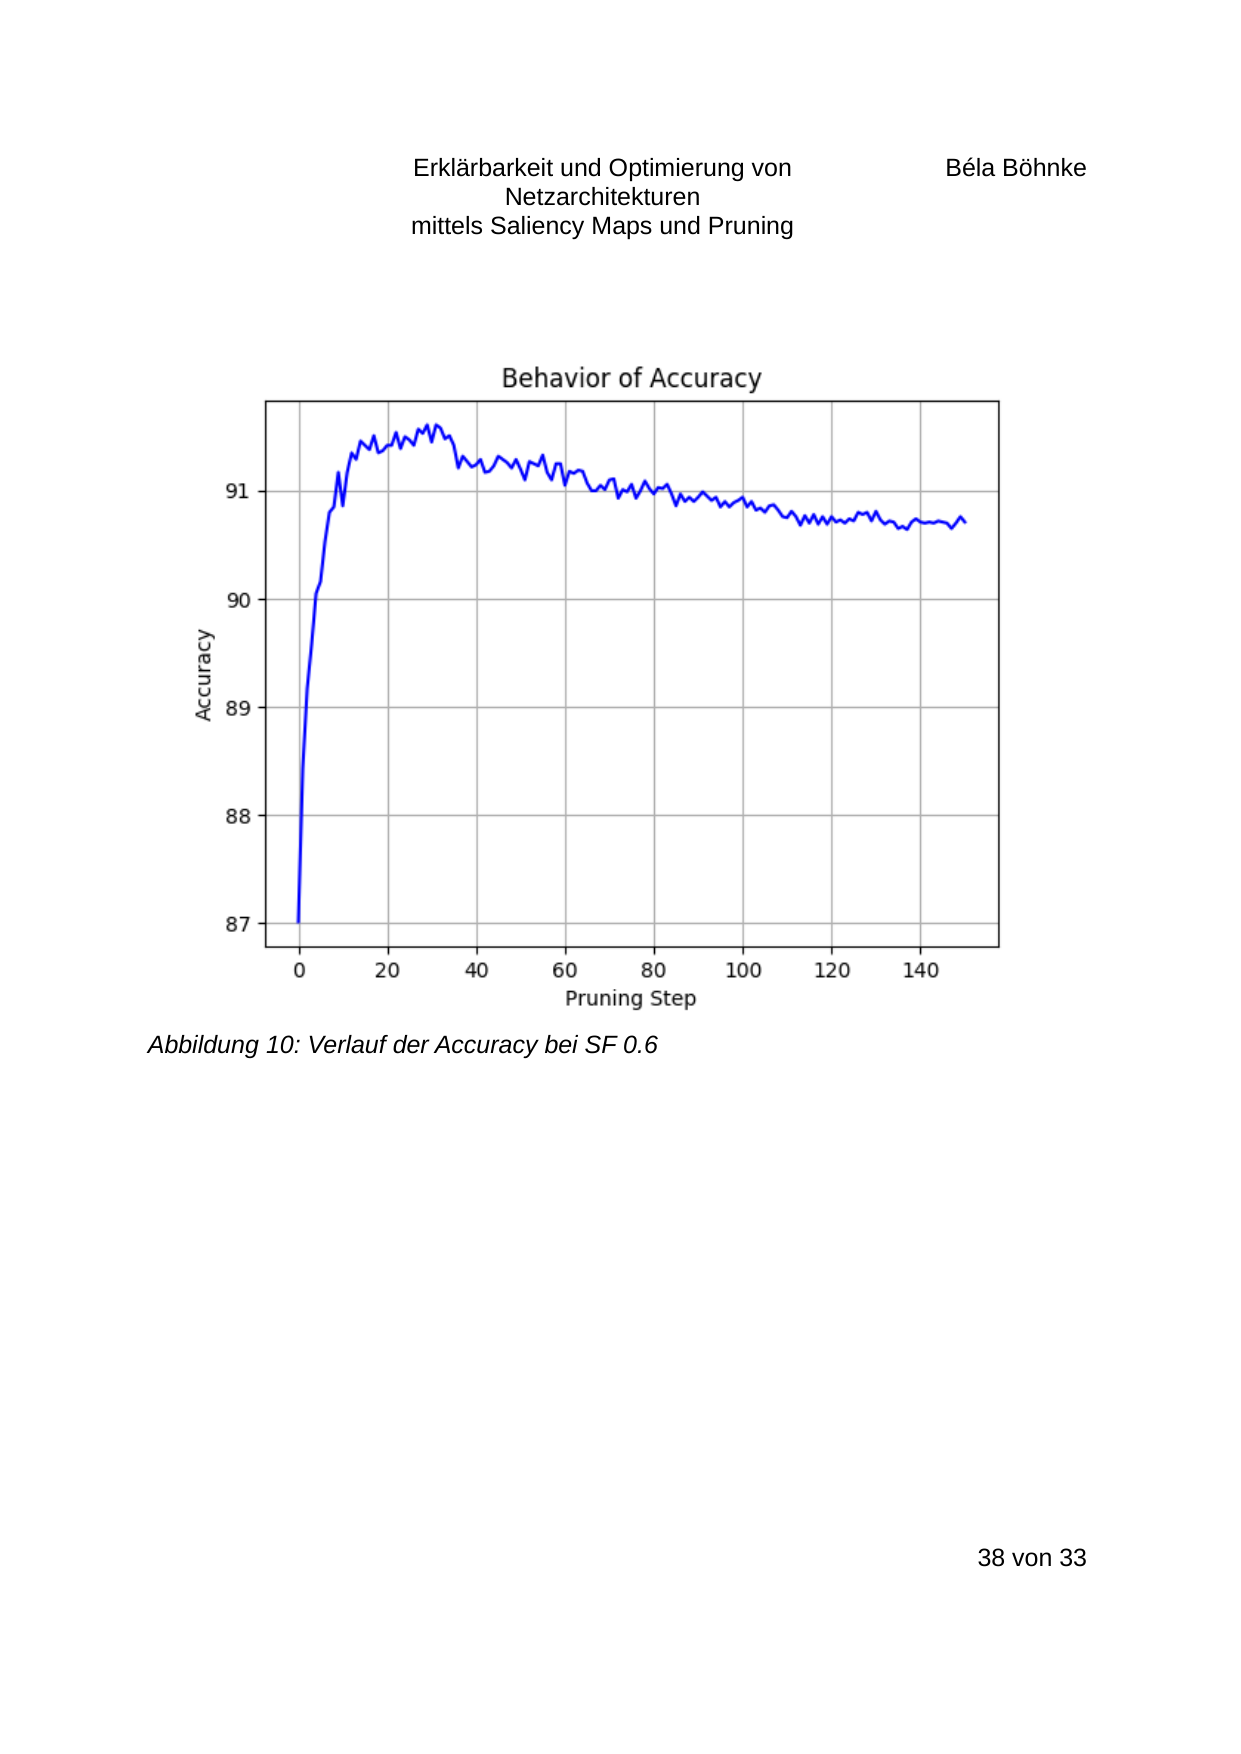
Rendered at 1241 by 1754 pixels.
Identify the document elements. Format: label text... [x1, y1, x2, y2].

text Abbildung 10: Verlauf der Accuracy bei SF 0.6 [148, 1025, 1093, 1059]
picture [147, 316, 1093, 1025]
